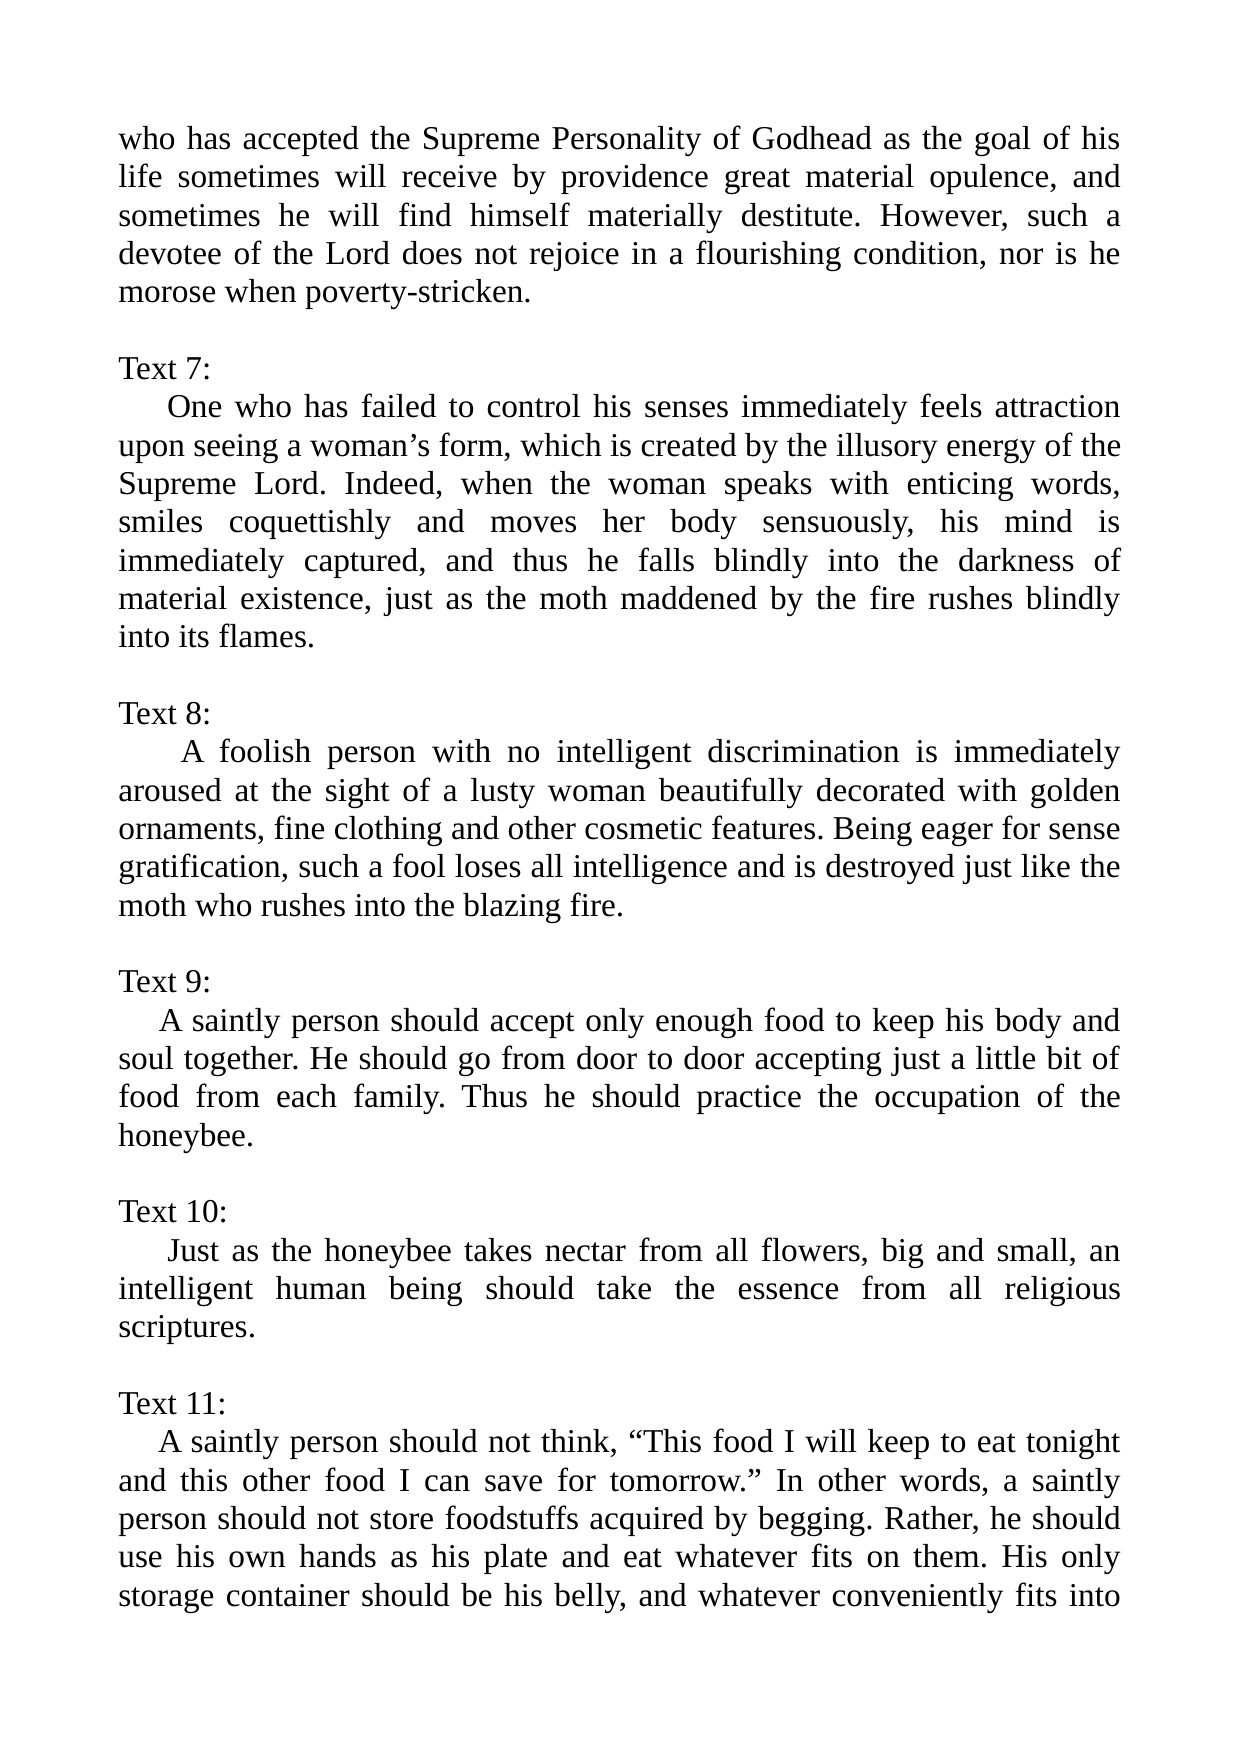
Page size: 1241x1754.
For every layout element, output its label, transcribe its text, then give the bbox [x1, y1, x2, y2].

text Just as the honeybee takes nectar from all flowers, big and small, an intelligent human being should take the essence from all religious scriptures. [118, 1230, 1122, 1345]
text Text 9: [118, 961, 1122, 1000]
text Text 7: [118, 348, 1122, 386]
text A saintly person should not think, “This food I will keep to eat tonight and this other food I can save for tomorrow.” In other words, a saintly person should not store foodstuffs acquired by begging. Rather, he should use his own hands as his plate and eat whatever fits on them. His only storage container should be his belly, and whatever conveniently fits into [118, 1421, 1122, 1613]
text A saintly person should accept only enough food to keep his body and soul together. He should go from door to door accepting just a little bit of food from each family. Thus he should practice the occupation of the honeybee. [118, 1000, 1122, 1153]
text who has accepted the Supreme Personality of Godhead as the goal of his life sometimes will receive by providence great material opulence, and sometimes he will find himself materially destitute. However, such a devotee of the Lord does not rejoice in a flourishing condition, nor is he morose when poverty-stricken. [118, 118, 1122, 310]
text Text 11: [118, 1383, 1122, 1421]
text One who has failed to control his senses immediately feels attraction upon seeing a woman’s form, which is created by the illusory energy of the Supreme Lord. Indeed, when the woman speaks with enticing words, smiles coquettishly and moves her body sensuously, his mind is immediately captured, and thus he falls blindly into the darkness of material existence, just as the moth maddened by the fire rushes blindly into its flames. [118, 386, 1122, 655]
text A foolish person with no intelligent discrimination is immediately aroused at the sight of a lusty woman beautifully decorated with golden ornaments, fine clothing and other cosmetic features. Being eager for sense gratification, such a fool loses all intelligence and is destroyed just like the moth who rushes into the blazing fire. [118, 731, 1122, 923]
text Text 8: [118, 693, 1122, 731]
text Text 10: [118, 1191, 1122, 1230]
